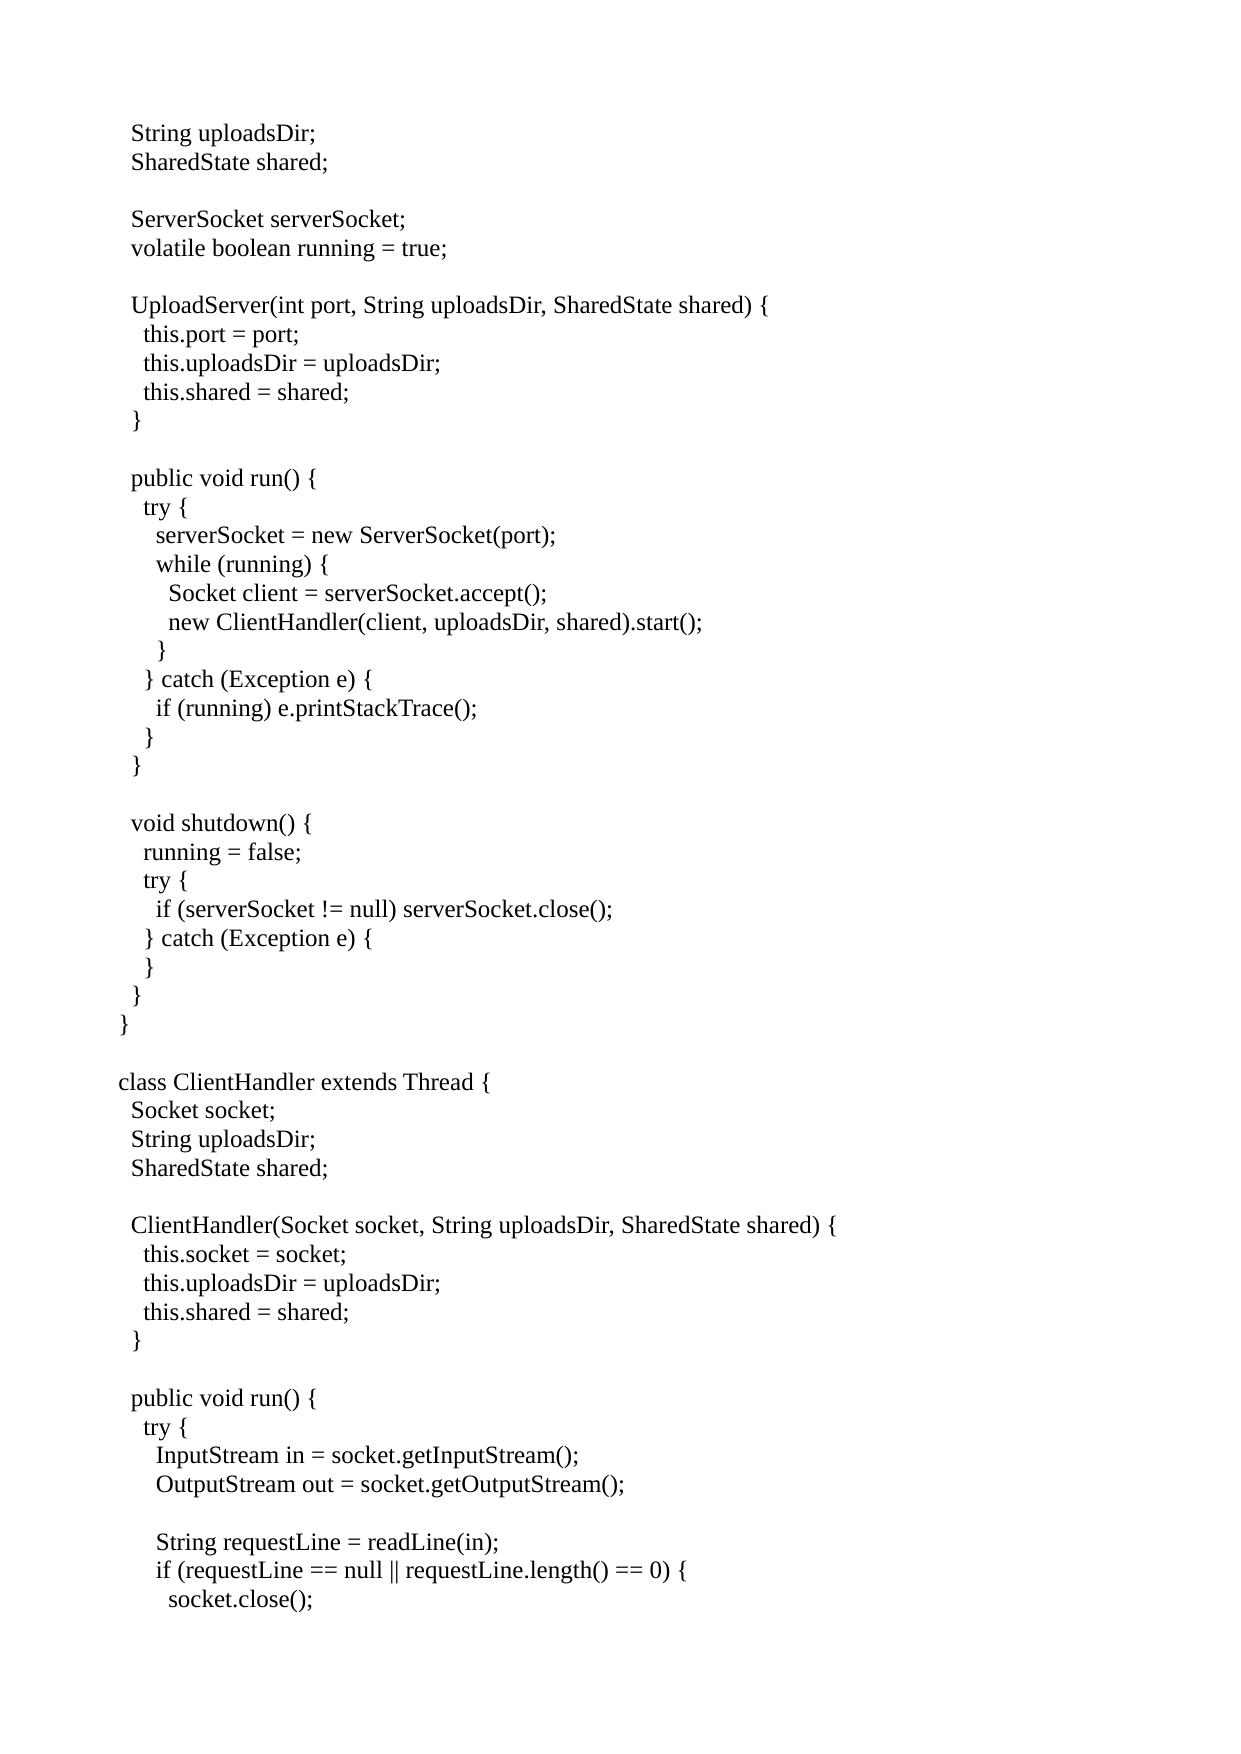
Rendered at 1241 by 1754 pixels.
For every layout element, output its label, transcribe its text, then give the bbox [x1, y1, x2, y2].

text String uploadsDir; SharedState shared; ServerSocket serverSocket; volatile boolean running = true; UploadServer(int port, String uploadsDir, SharedState shared) { this.port = port; this.uploadsDir = uploadsDir; this.shared = shared; } public void run() { try { serverSocket = new ServerSocket(port); while (running) { Socket client = serverSocket.accept(); new ClientHandler(client, uploadsDir, shared).start(); } } catch (Exception e) { if (running) e.printStackTrace(); } } void shutdown() { running = false; try { if (serverSocket != null) serverSocket.close(); } catch (Exception e) { } } } class ClientHandler extends Thread { Socket socket; String uploadsDir; SharedState shared; ClientHandler(Socket socket, String uploadsDir, SharedState shared) { this.socket = socket; this.uploadsDir = uploadsDir; this.shared = shared; } public void run() { try { InputStream in = socket.getInputStream(); OutputStream out = socket.getOutputStream(); String requestLine = readLine(in); if (requestLine == null || requestLine.length() == 0) { socket.close(); [118, 118, 1122, 1613]
